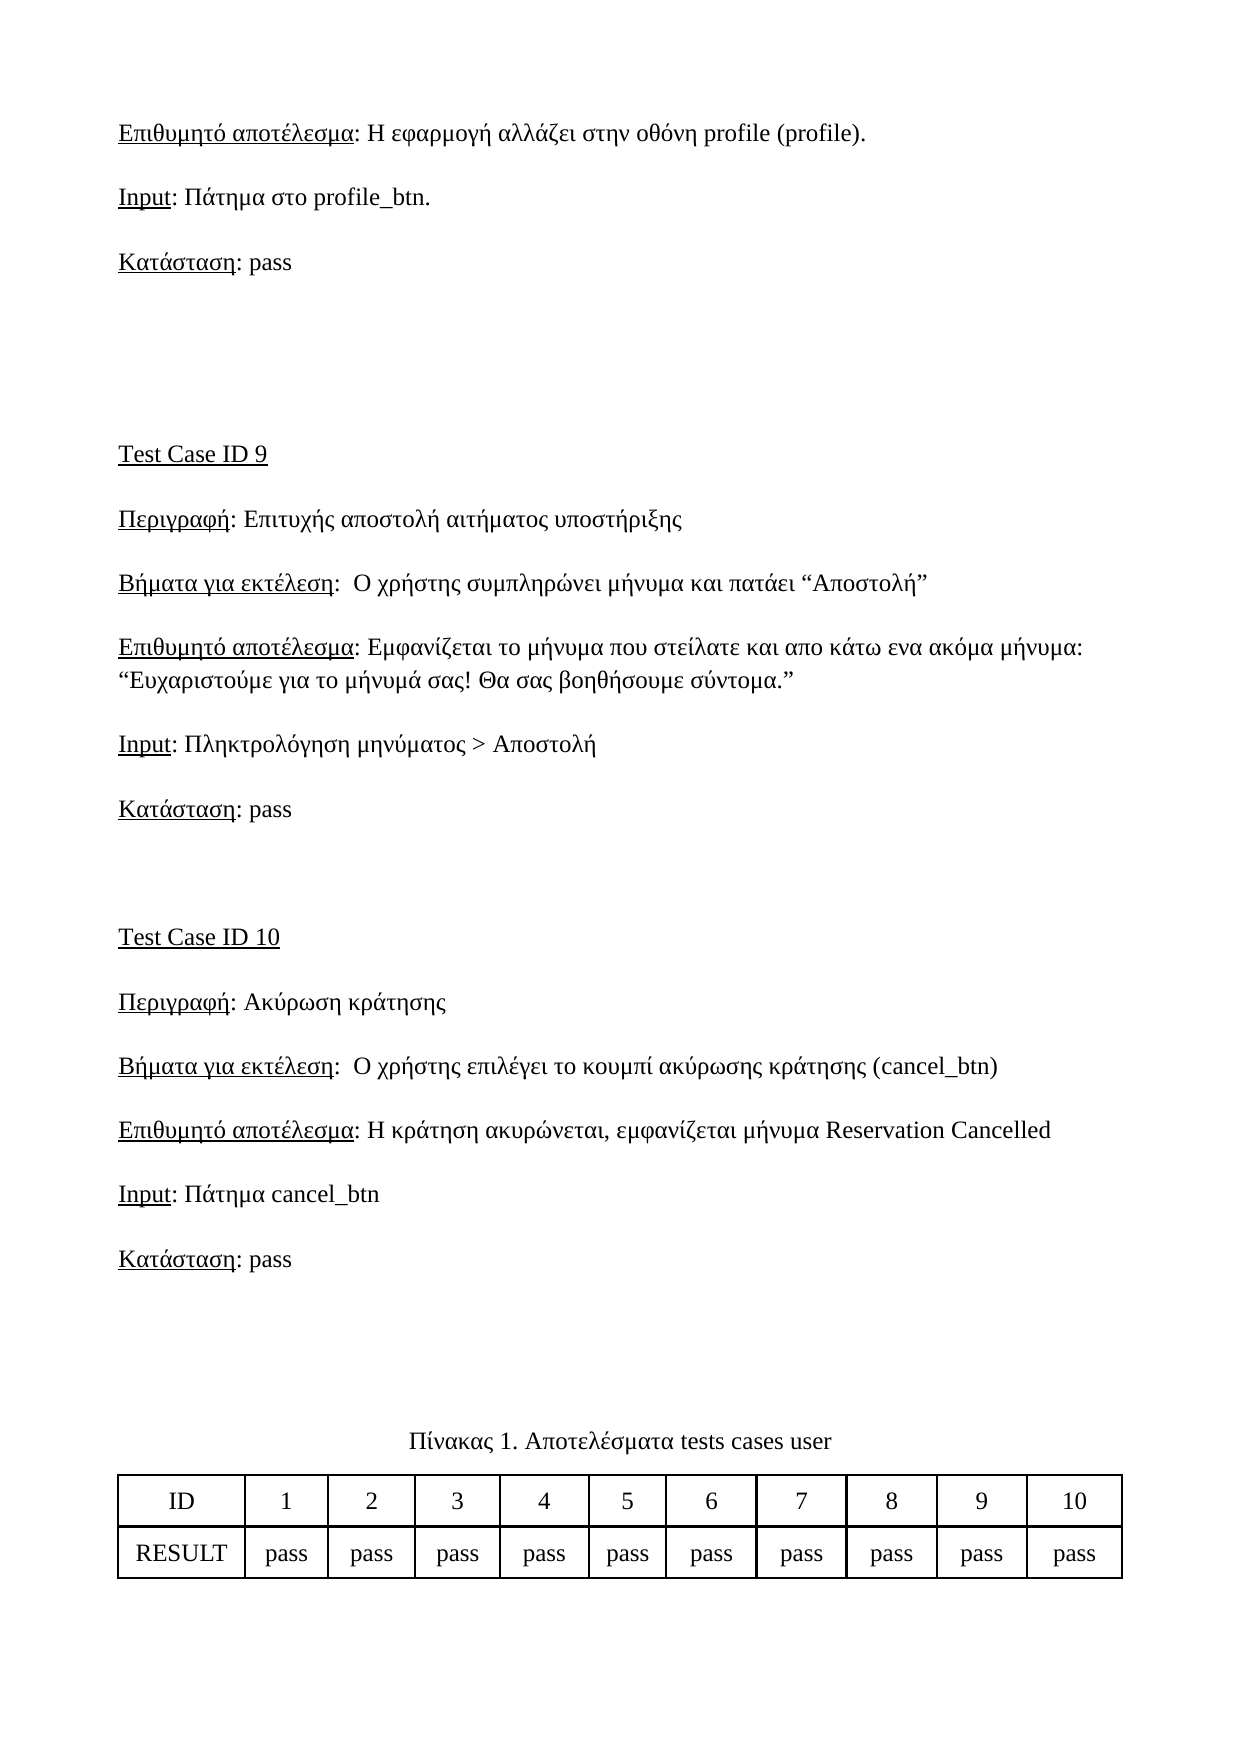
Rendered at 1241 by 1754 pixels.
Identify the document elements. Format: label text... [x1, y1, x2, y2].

table_cell pass [246, 1528, 327, 1577]
table_cell RESULT [119, 1528, 244, 1577]
table_header 10 [1028, 1476, 1121, 1525]
text Κατάσταση: pass [118, 794, 1122, 823]
table_header 4 [501, 1476, 588, 1525]
text Κατάσταση: pass [118, 247, 1122, 275]
table_header 8 [848, 1476, 936, 1525]
table_header 7 [758, 1476, 845, 1525]
table_cell pass [501, 1528, 588, 1577]
text Επιθυμητό αποτέλεσμα: Η κράτηση ακυρώνεται, εμφανίζεται μήνυμα Reservation Cancelled [118, 1115, 1122, 1144]
table_cell pass [590, 1528, 665, 1577]
text Κατάσταση: pass [118, 1244, 1122, 1272]
table_header 3 [416, 1476, 499, 1525]
text Βήματα για εκτέλεση: Ο χρήστης συμπληρώνει μήνυμα και πατάει “Αποστολή” [118, 568, 1122, 597]
text Πίνακας 1. Αποτελέσματα tests cases user [118, 1426, 1122, 1455]
text Input: Πληκτρολόγηση μηνύματος > Αποστολή [118, 729, 1122, 758]
table_cell pass [938, 1528, 1026, 1577]
text Βήματα για εκτέλεση: Ο χρήστης επιλέγει το κουμπί ακύρωσης κράτησης (cancel_btn) [118, 1051, 1122, 1080]
table_cell pass [416, 1528, 499, 1577]
text Περιγραφή: Ακύρωση κράτησης [118, 987, 1122, 1015]
table_header 6 [667, 1476, 755, 1525]
table_cell pass [667, 1528, 755, 1577]
table_header ID [119, 1476, 244, 1525]
table_header 9 [938, 1476, 1026, 1525]
table_cell pass [758, 1528, 845, 1577]
table_header 2 [329, 1476, 414, 1525]
text Περιγραφή: Επιτυχής αποστολή αιτήματος υποστήριξης [118, 504, 1122, 532]
text Input: Πάτημα cancel_btn [118, 1179, 1122, 1208]
table_cell pass [848, 1528, 936, 1577]
table_header 1 [246, 1476, 327, 1525]
text Input: Πάτημα στο profile_btn. [118, 182, 1122, 211]
table_cell pass [1028, 1528, 1121, 1577]
table_header 5 [590, 1476, 665, 1525]
subtitle Test Case ID 9 [118, 439, 1122, 468]
subtitle Test Case ID 10 [118, 922, 1122, 951]
text Επιθυμητό αποτέλεσμα: Εμφανίζεται το μήνυμα που στείλατε και απο κάτω ενα ακόμα μήνυμα: “Ευχαριστούμε για το μήνυμά σας! Θα σας βοηθήσουμε σύντομα.” [118, 632, 1122, 694]
table_cell pass [329, 1528, 414, 1577]
text Επιθυμητό αποτέλεσμα: Η εφαρμογή αλλάζει στην οθόνη profile (profile). [118, 118, 1122, 147]
